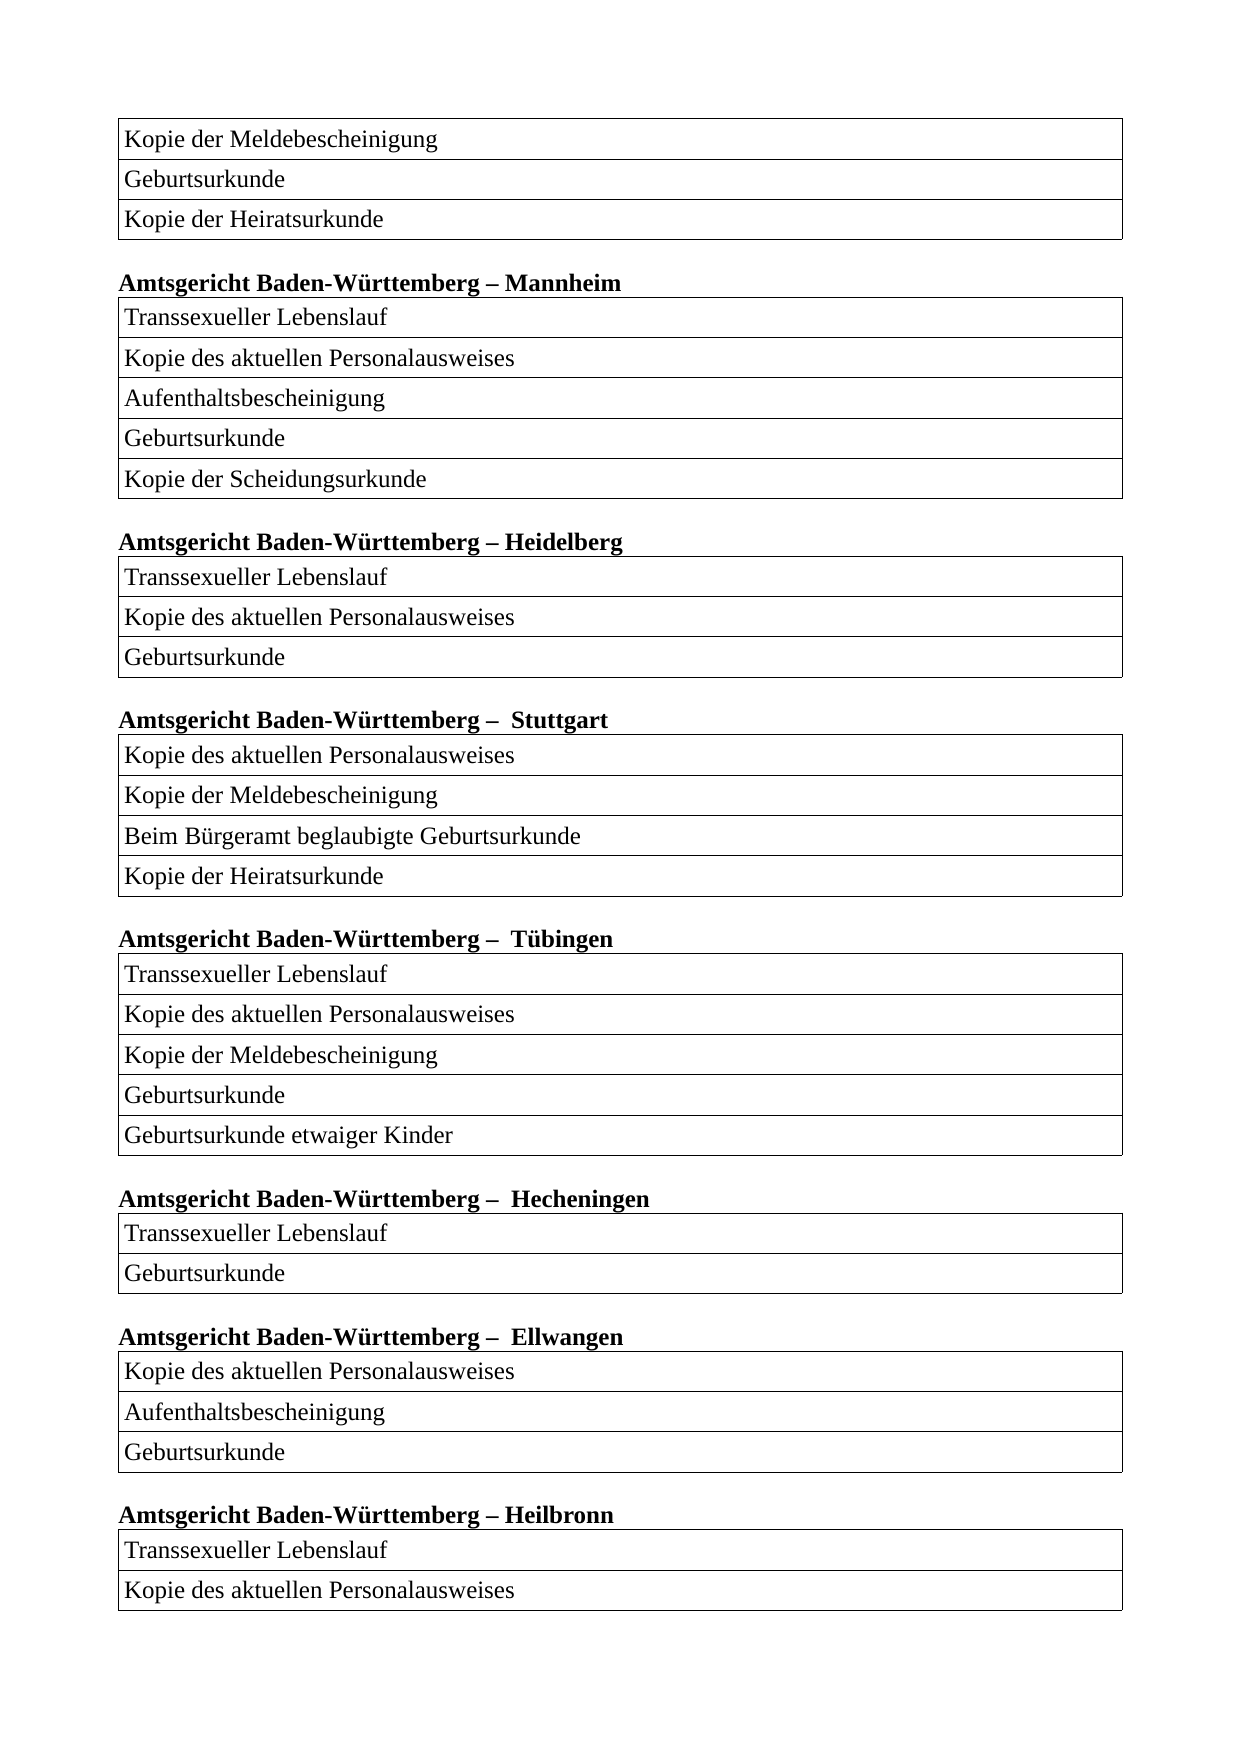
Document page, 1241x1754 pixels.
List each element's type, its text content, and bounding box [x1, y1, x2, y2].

table_cell Geburtsurkunde [119, 160, 1122, 199]
table_cell Geburtsurkunde [119, 637, 1122, 677]
table_cell Aufenthaltsbescheinigung [119, 378, 1122, 418]
table_cell Geburtsurkunde [119, 1432, 1122, 1472]
text Amtsgericht Baden-Württemberg – Heilbronn [118, 1500, 1122, 1529]
table_cell Aufenthaltsbescheinigung [119, 1392, 1122, 1431]
table_cell Kopie der Heiratsurkunde [119, 856, 1122, 896]
text Amtsgericht Baden-Württemberg – Tübingen [118, 924, 1122, 953]
table_header Transsexueller Lebenslauf [119, 954, 1122, 993]
table_cell Kopie der Meldebescheinigung [119, 1035, 1122, 1074]
text Amtsgericht Baden-Württemberg – Ellwangen [118, 1322, 1122, 1351]
table_cell Kopie des aktuellen Personalausweises [119, 597, 1122, 636]
table_header Transsexueller Lebenslauf [119, 1530, 1122, 1569]
text Amtsgericht Baden-Württemberg – Mannheim [118, 268, 1122, 297]
table_header Transsexueller Lebenslauf [119, 1214, 1122, 1253]
table_cell Kopie der Meldebescheinigung [119, 119, 1122, 158]
table_header Transsexueller Lebenslauf [119, 557, 1122, 596]
text Amtsgericht Baden-Württemberg – Stuttgart [118, 706, 1122, 734]
table_cell Kopie der Meldebescheinigung [119, 776, 1122, 815]
table_cell Kopie des aktuellen Personalausweises [119, 995, 1122, 1034]
table_cell Kopie der Heiratsurkunde [119, 200, 1122, 239]
table_cell Kopie der Scheidungsurkunde [119, 459, 1122, 498]
table_cell Geburtsurkunde [119, 1075, 1122, 1114]
table_cell Geburtsurkunde etwaiger Kinder [119, 1116, 1122, 1155]
table_cell Kopie des aktuellen Personalausweises [119, 338, 1122, 377]
table_cell Kopie des aktuellen Personalausweises [119, 1571, 1122, 1610]
table_cell Geburtsurkunde [119, 419, 1122, 458]
table_cell Beim Bürgeramt beglaubigte Geburtsurkunde [119, 816, 1122, 855]
table_cell Geburtsurkunde [119, 1254, 1122, 1293]
text Amtsgericht Baden-Württemberg – Hecheningen [118, 1184, 1122, 1212]
table_header Kopie des aktuellen Personalausweises [119, 735, 1122, 775]
text Amtsgericht Baden-Württemberg – Heidelberg [118, 527, 1122, 556]
table_header Kopie des aktuellen Personalausweises [119, 1352, 1122, 1391]
table_header Transsexueller Lebenslauf [119, 298, 1122, 337]
